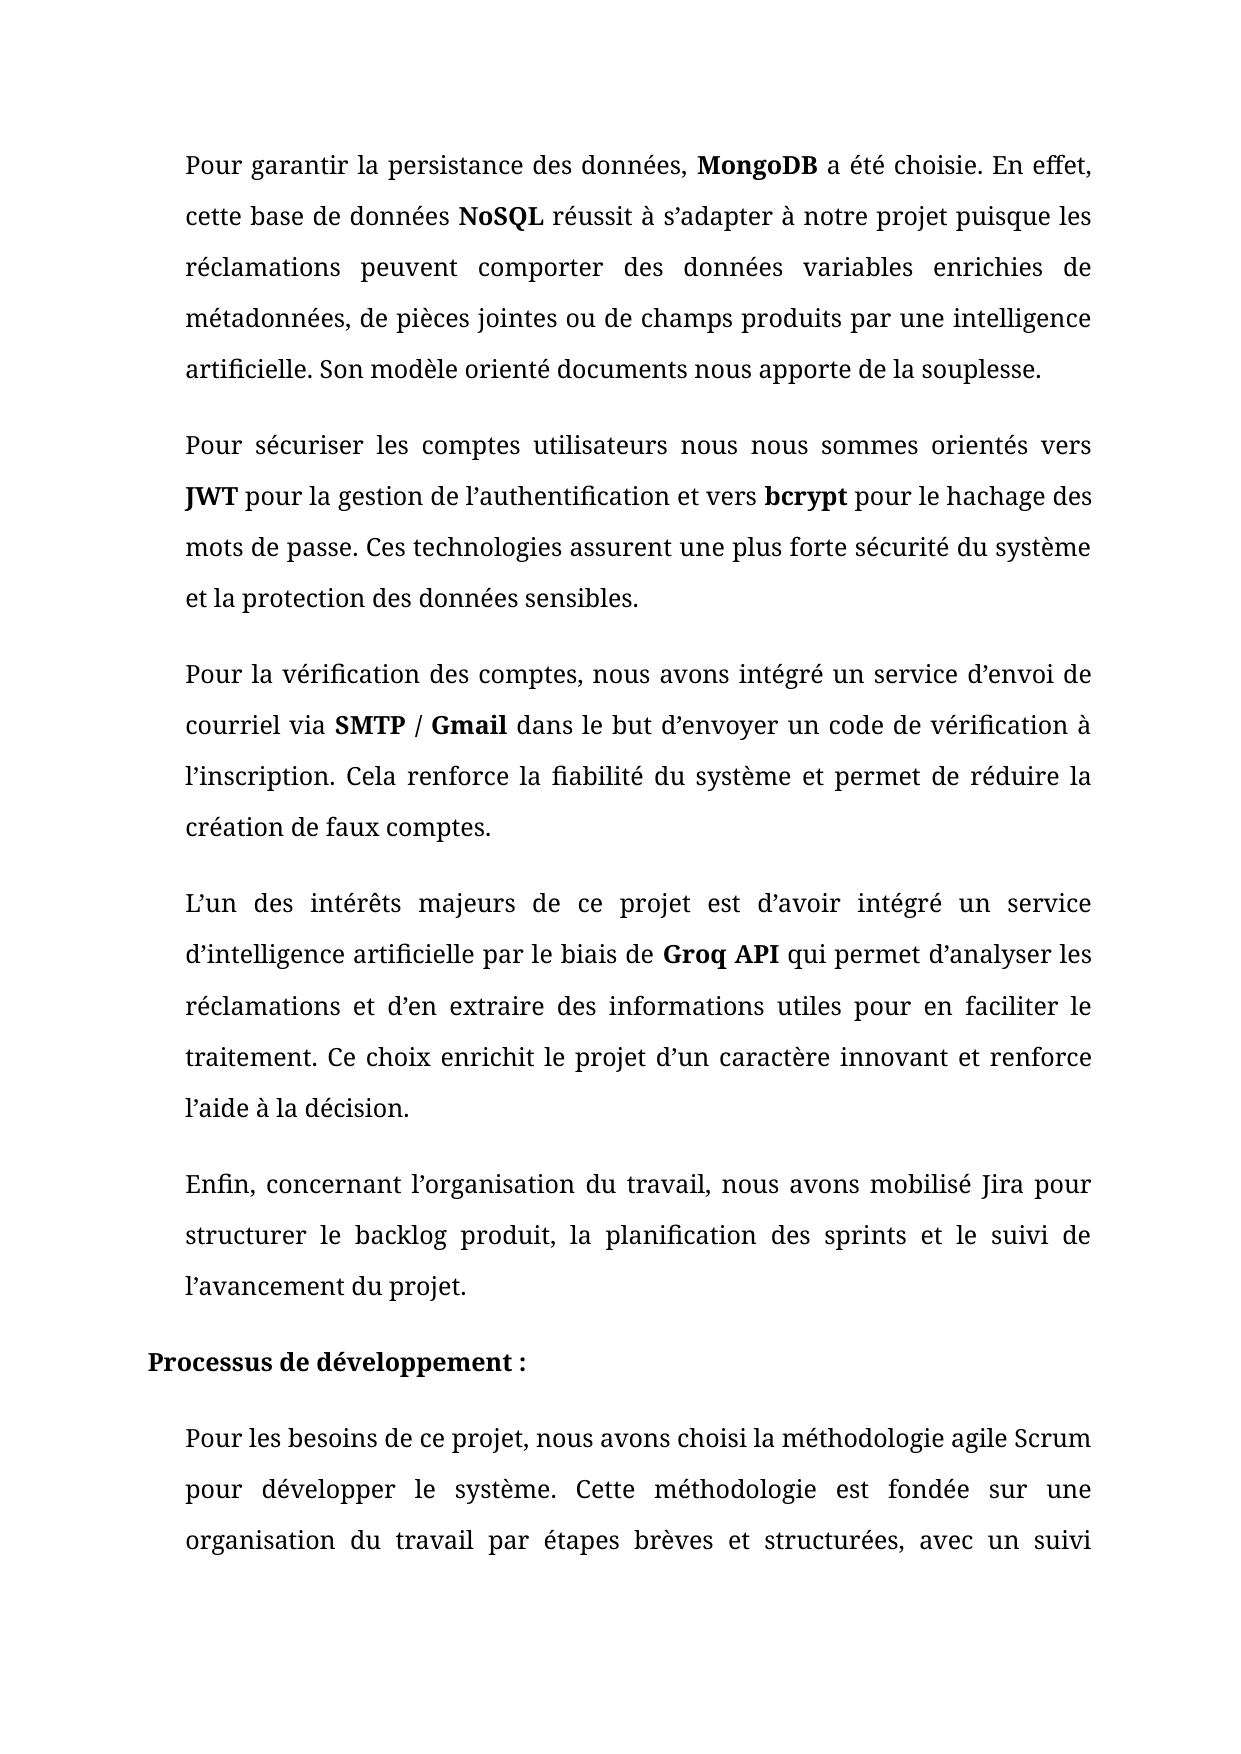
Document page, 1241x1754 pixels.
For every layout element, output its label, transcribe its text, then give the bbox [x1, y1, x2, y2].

list Pour la vérification des comptes, nous avons intégré un service d’envoi de courriel via SMTP / Gmail dans le but d’envoyer un code de vérification à l’inscription. Cela renforce la fiabilité du système et permet de réduire la création de faux comptes. [185, 657, 1093, 844]
text Processus de développement : [148, 1344, 1093, 1378]
list Pour les besoins de ce projet, nous avons choisi la méthodologie agile Scrum pour développer le système. Cette méthodologie est fondée sur une organisation du travail par étapes brèves et structurées, avec un suivi [185, 1421, 1093, 1557]
list Pour garantir la persistance des données, MongoDB a été choisie. En effet, cette base de données NoSQL réussit à s’adapter à notre projet puisque les réclamations peuvent comporter des données variables enrichies de métadonnées, de pièces jointes ou de champs produits par une intelligence artificielle. Son modèle orienté documents nous apporte de la souplesse. [185, 148, 1093, 386]
list Enfin, concernant l’organisation du travail, nous avons mobilisé Jira pour structurer le backlog produit, la planification des sprints et le suivi de l’avancement du projet. [185, 1166, 1093, 1302]
list L’un des intérêts majeurs de ce projet est d’avoir intégré un service d’intelligence artificielle par le biais de Groq API qui permet d’analyser les réclamations et d’en extraire des informations utiles pour en faciliter le traitement. Ce choix enrichit le projet d’un caractère innovant et renforce l’aide à la décision. [185, 886, 1093, 1124]
list Pour sécuriser les comptes utilisateurs nous nous sommes orientés vers JWT pour la gestion de l’authentification et vers bcrypt pour le hachage des mots de passe. Ces technologies assurent une plus forte sécurité du système et la protection des données sensibles. [185, 428, 1093, 615]
